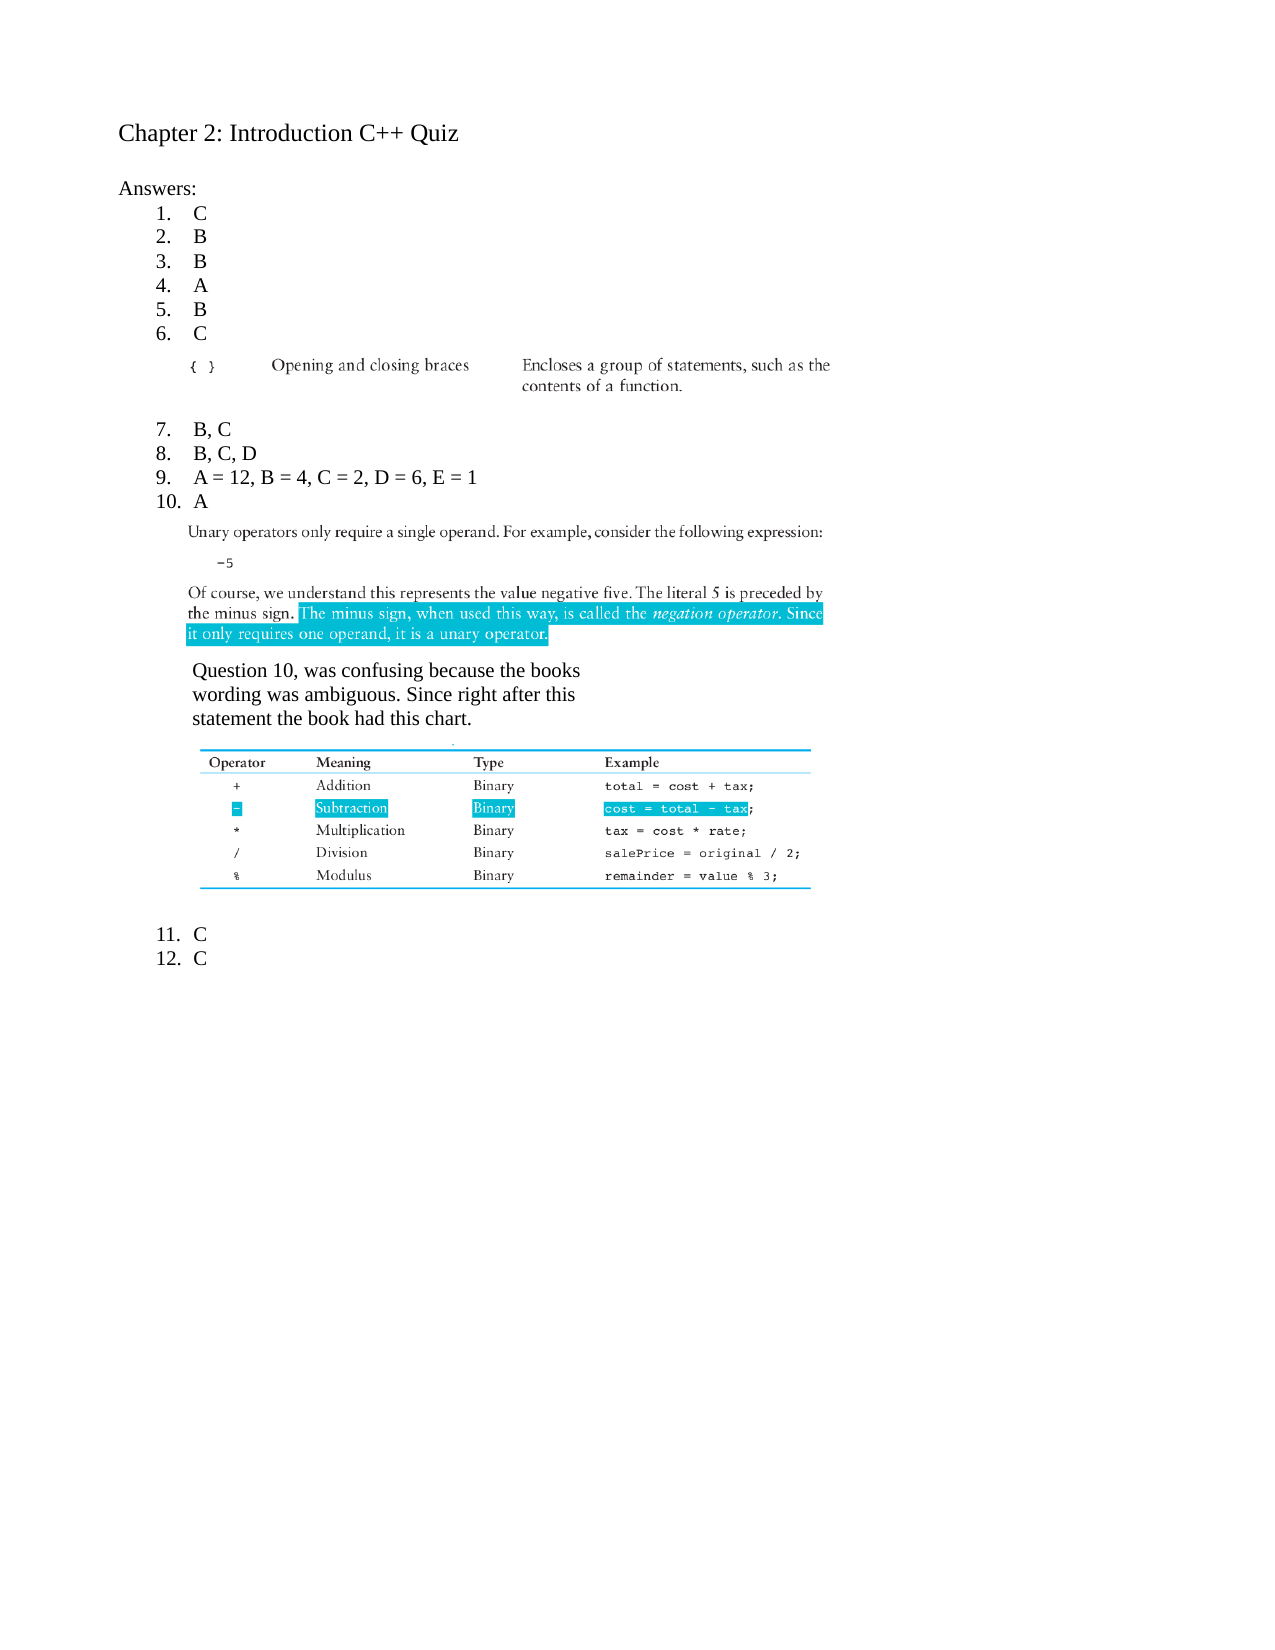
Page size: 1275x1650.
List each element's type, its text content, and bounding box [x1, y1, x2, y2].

list C [156, 922, 637, 946]
list C [156, 321, 637, 345]
picture [178, 520, 837, 653]
list A [156, 489, 637, 513]
list B [156, 224, 637, 248]
list C [156, 200, 637, 224]
list C [156, 946, 637, 970]
text Answers: [118, 176, 637, 200]
list B [156, 297, 637, 321]
text Question 10, was confusing because the books wording was ambiguous. Since right after this statement the book had this chart. [118, 658, 637, 730]
list A [156, 273, 637, 297]
list B [156, 248, 637, 273]
picture [177, 352, 853, 400]
list A = 12, B = 4, C = 2, D = 6, E = 1 [156, 465, 637, 489]
list B, C, D [156, 441, 637, 465]
list B, C [156, 417, 637, 441]
picture [192, 744, 822, 895]
